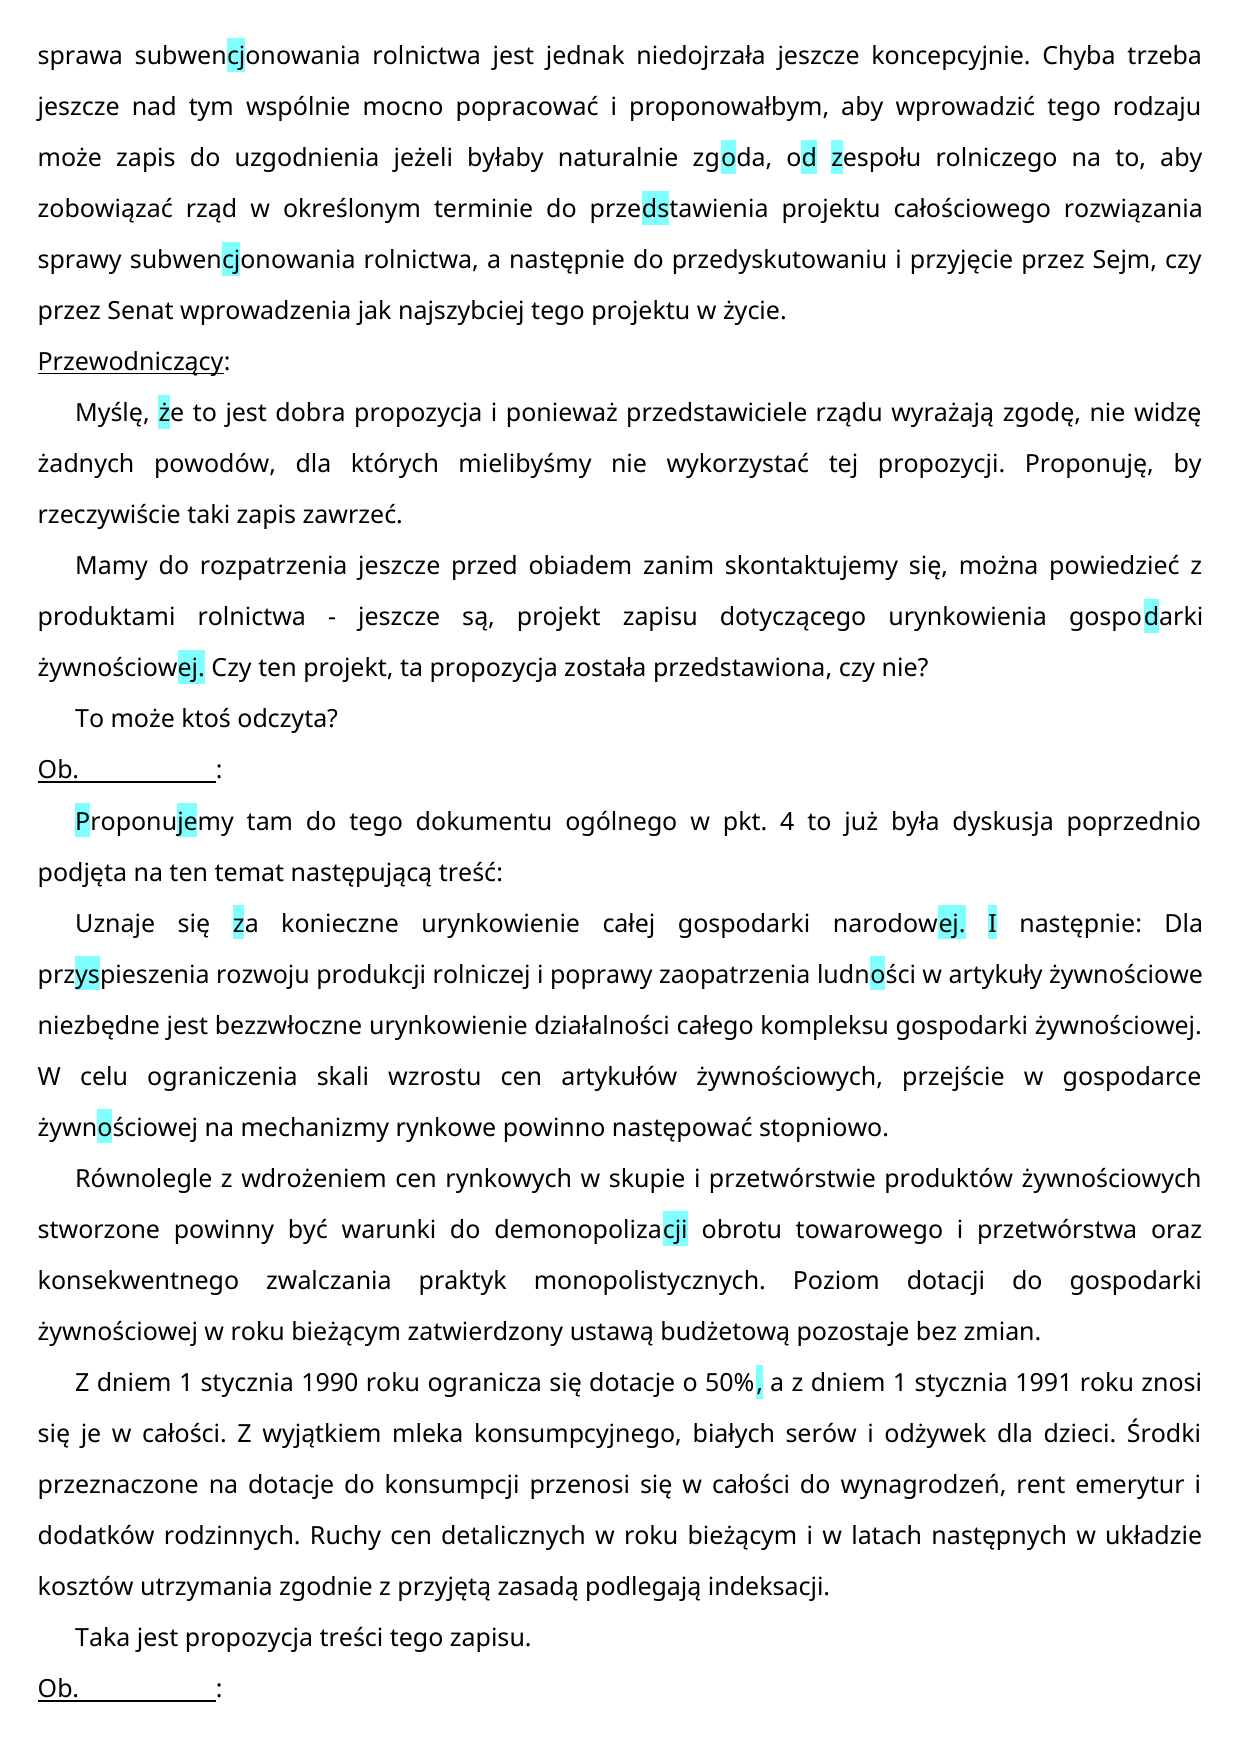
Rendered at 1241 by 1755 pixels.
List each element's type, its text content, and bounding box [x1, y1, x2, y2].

text Taka jest propozycja treści tego zapisu. [37, 1620, 1203, 1654]
text To może ktoś odczyta? [37, 701, 1203, 735]
text Myślę, że to jest dobra propozycja i ponieważ przedstawiciele rządu wyrażają zgodę, nie widzę żadnych powodów, dla których mielibyśmy nie wykorzystać tej propozycji. Proponuję, by rzeczywiście taki zapis zawrzeć. [37, 395, 1203, 531]
text Ob. : [37, 752, 1203, 786]
text Ob. : [37, 1671, 1203, 1705]
text sprawa subwencjonowania rolnictwa jest jednak niedojrzała jeszcze koncepcyjnie. Chyba trzeba jeszcze nad tym wspólnie mocno popracować i proponowałbym, aby wprowadzić tego rodzaju może zapis do uzgodnienia jeżeli byłaby naturalnie zgoda, od zespołu rolniczego na to, aby zobowiązać rząd w określonym terminie do przedstawienia projektu całościowego rozwiązania sprawy subwencjonowania rolnictwa, a następnie do przedyskutowaniu i przyjęcie przez Sejm, czy przez Senat wprowadzenia jak najszybciej tego projektu w życie. [37, 37, 1203, 327]
text Z dniem 1 stycznia 1990 roku ogranicza się dotacje o 50%, a z dniem 1 stycznia 1991 roku znosi się je w całości. Z wyjątkiem mleka konsumpcyjnego, białych serów i odżywek dla dzieci. Środki przeznaczone na dotacje do konsumpcji przenosi się w całości do wynagrodzeń, rent emerytur i dodatków rodzinnych. Ruchy cen detalicznych w roku bieżącym i w latach następnych w układzie kosztów utrzymania zgodnie z przyjętą zasadą podlegają indeksacji. [37, 1364, 1203, 1603]
text Równolegle z wdrożeniem cen rynkowych w skupie i przetwórstwie produktów żywnościowych stworzone powinny być warunki do demonopolizacji obrotu towarowego i przetwórstwa oraz konsekwentnego zwalczania praktyk monopolistycznych. Poziom dotacji do gospodarki żywnościowej w roku bieżącym zatwierdzony ustawą budżetową pozostaje bez zmian. [37, 1160, 1203, 1348]
text Przewodniczący: [37, 344, 1203, 378]
text Proponujemy tam do tego dokumentu ogólnego w pkt. 4 to już była dyskusja poprzednio podjęta na ten temat następującą treść: [37, 803, 1203, 888]
text Uznaje się za konieczne urynkowienie całej gospodarki narodowej. I następnie: Dla przyspieszenia rozwoju produkcji rolniczej i poprawy zaopatrzenia ludności w artykuły żywnościowe niezbędne jest bezzwłoczne urynkowienie działalności całego kompleksu gospodarki żywnościowej. W celu ograniczenia skali wzrostu cen artykułów żywnościowych, przejście w gospodarce żywnościowej na mechanizmy rynkowe powinno następować stopniowo. [37, 905, 1203, 1143]
text Mamy do rozpatrzenia jeszcze przed obiadem zanim skontaktujemy się, można powiedzieć z produktami rolnictwa - jeszcze są, projekt zapisu dotyczącego urynkowienia gospodarki żywnościowej. Czy ten projekt, ta propozycja została przedstawiona, czy nie? [37, 548, 1203, 684]
